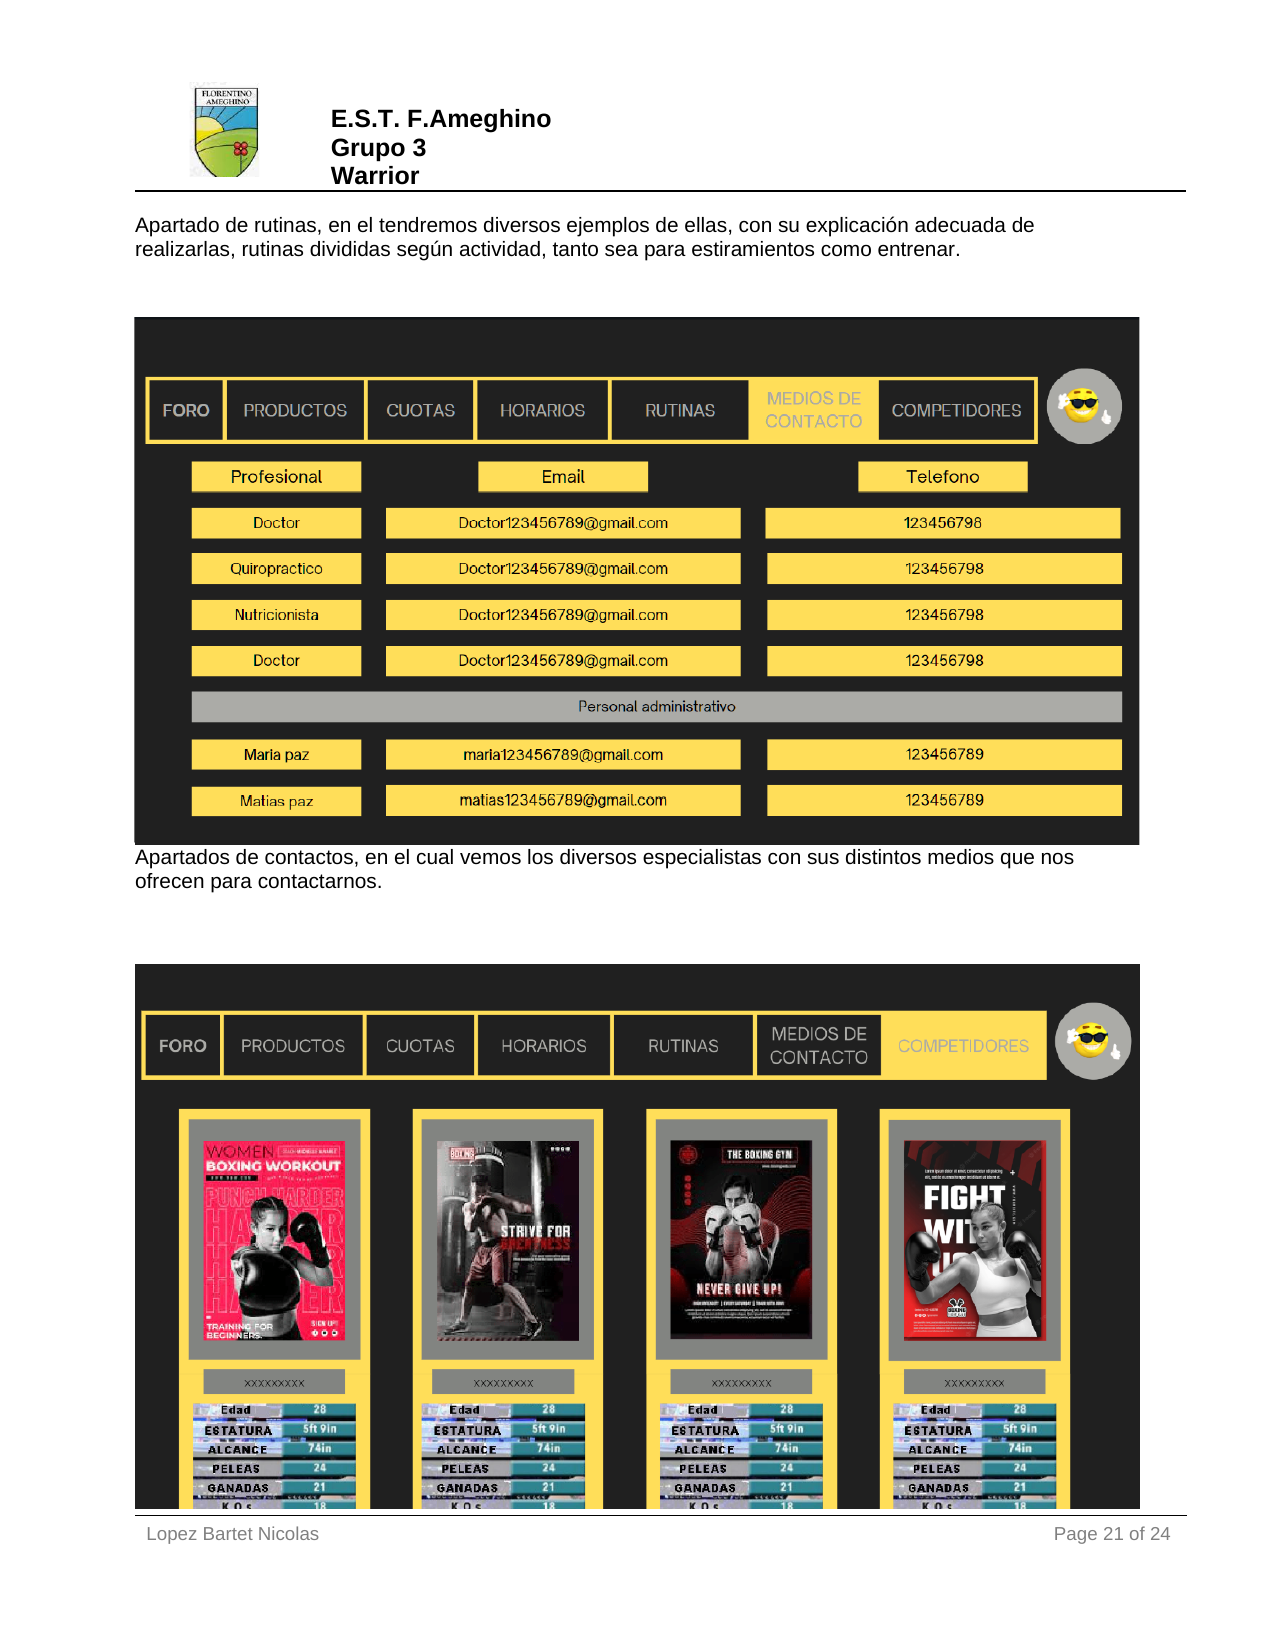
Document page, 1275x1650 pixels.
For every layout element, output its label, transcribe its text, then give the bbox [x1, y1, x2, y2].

text Apartados de contactos, en el cual vemos los diversos especialistas con sus distintos medios que nos ofrecen para contactarnos. [135, 845, 1140, 893]
text Apartado de rutinas, en el tendremos diversos ejemplos de ellas, con su explicación adecuada de realizarlas, rutinas divididas según actividad, tanto sea para estiramientos como entrenar. [135, 213, 1140, 261]
